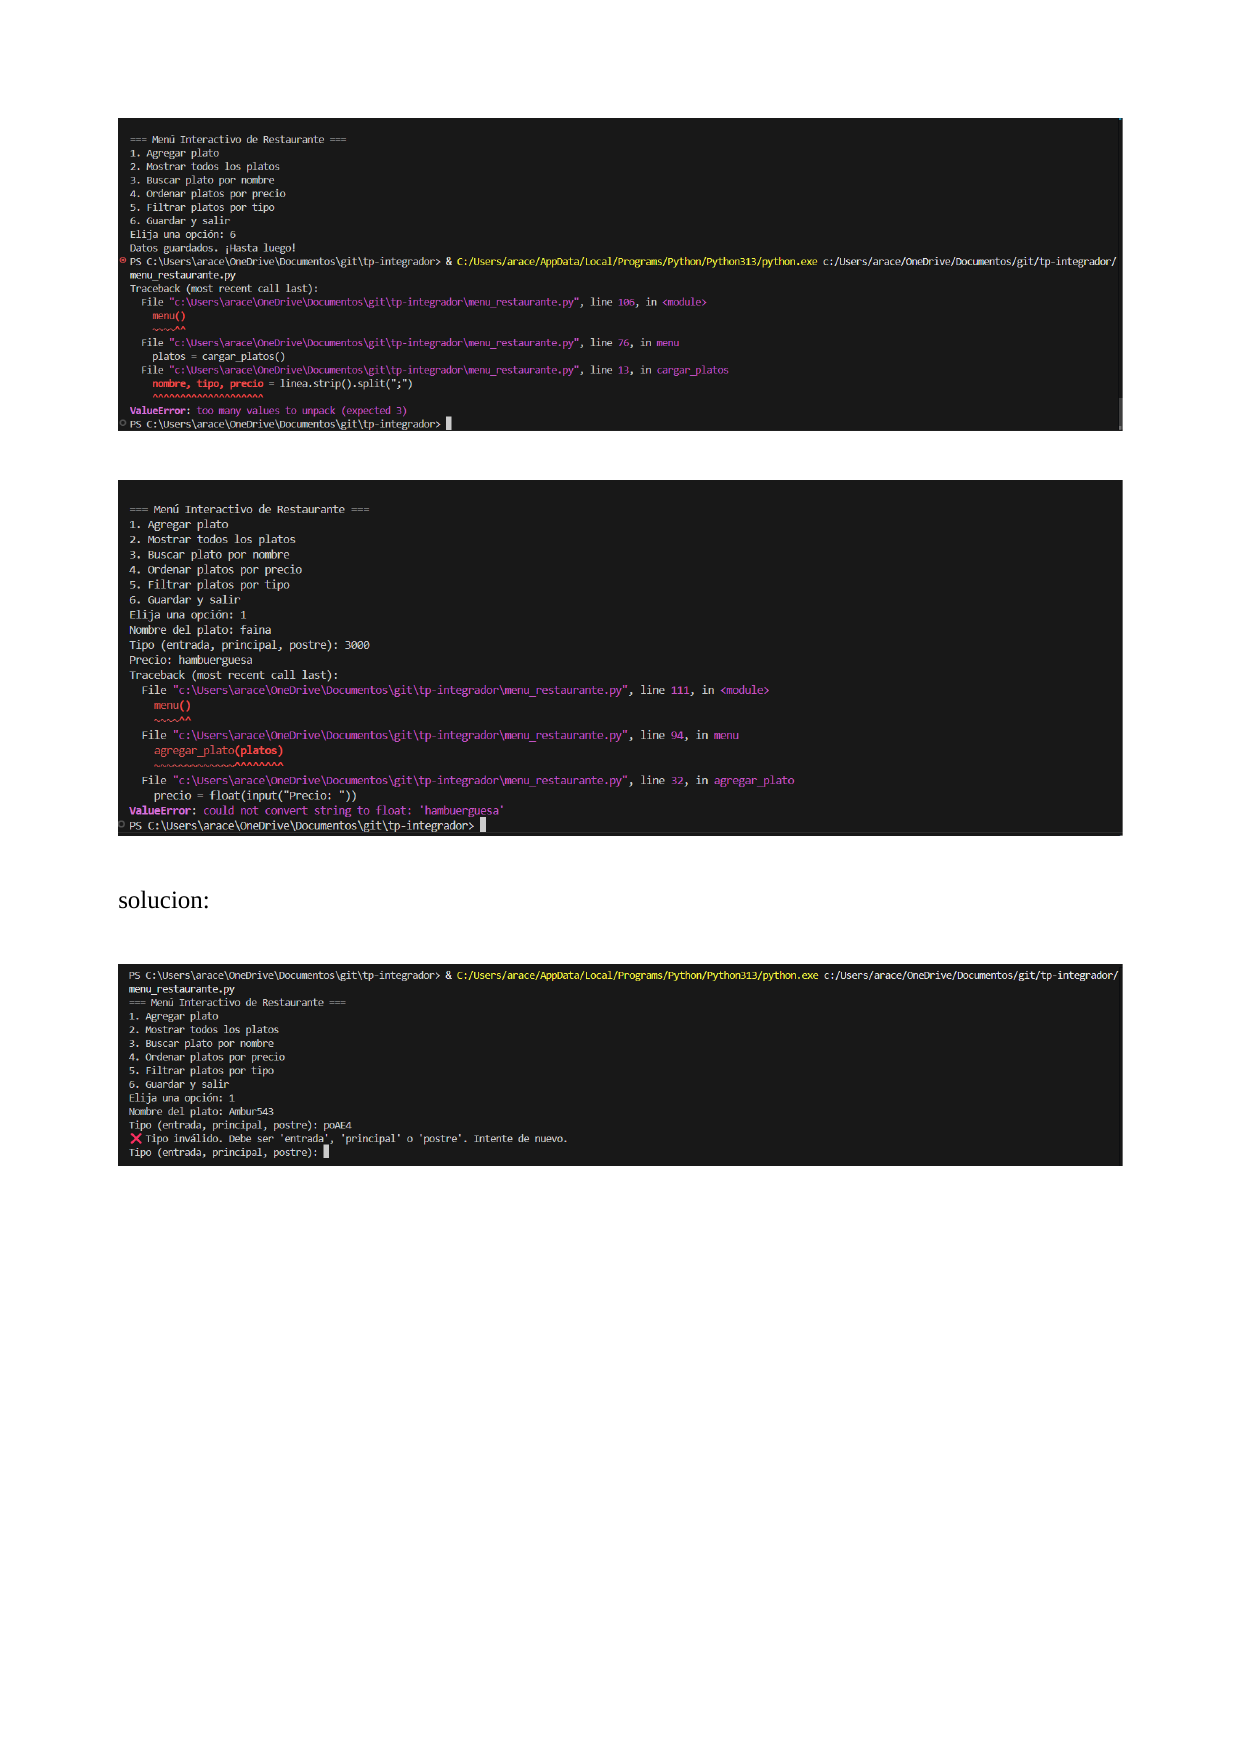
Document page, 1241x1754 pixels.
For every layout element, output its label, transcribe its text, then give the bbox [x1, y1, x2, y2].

picture [118, 118, 1123, 431]
picture [118, 480, 1123, 836]
picture [118, 964, 1123, 1166]
text solucion: [118, 885, 1122, 914]
